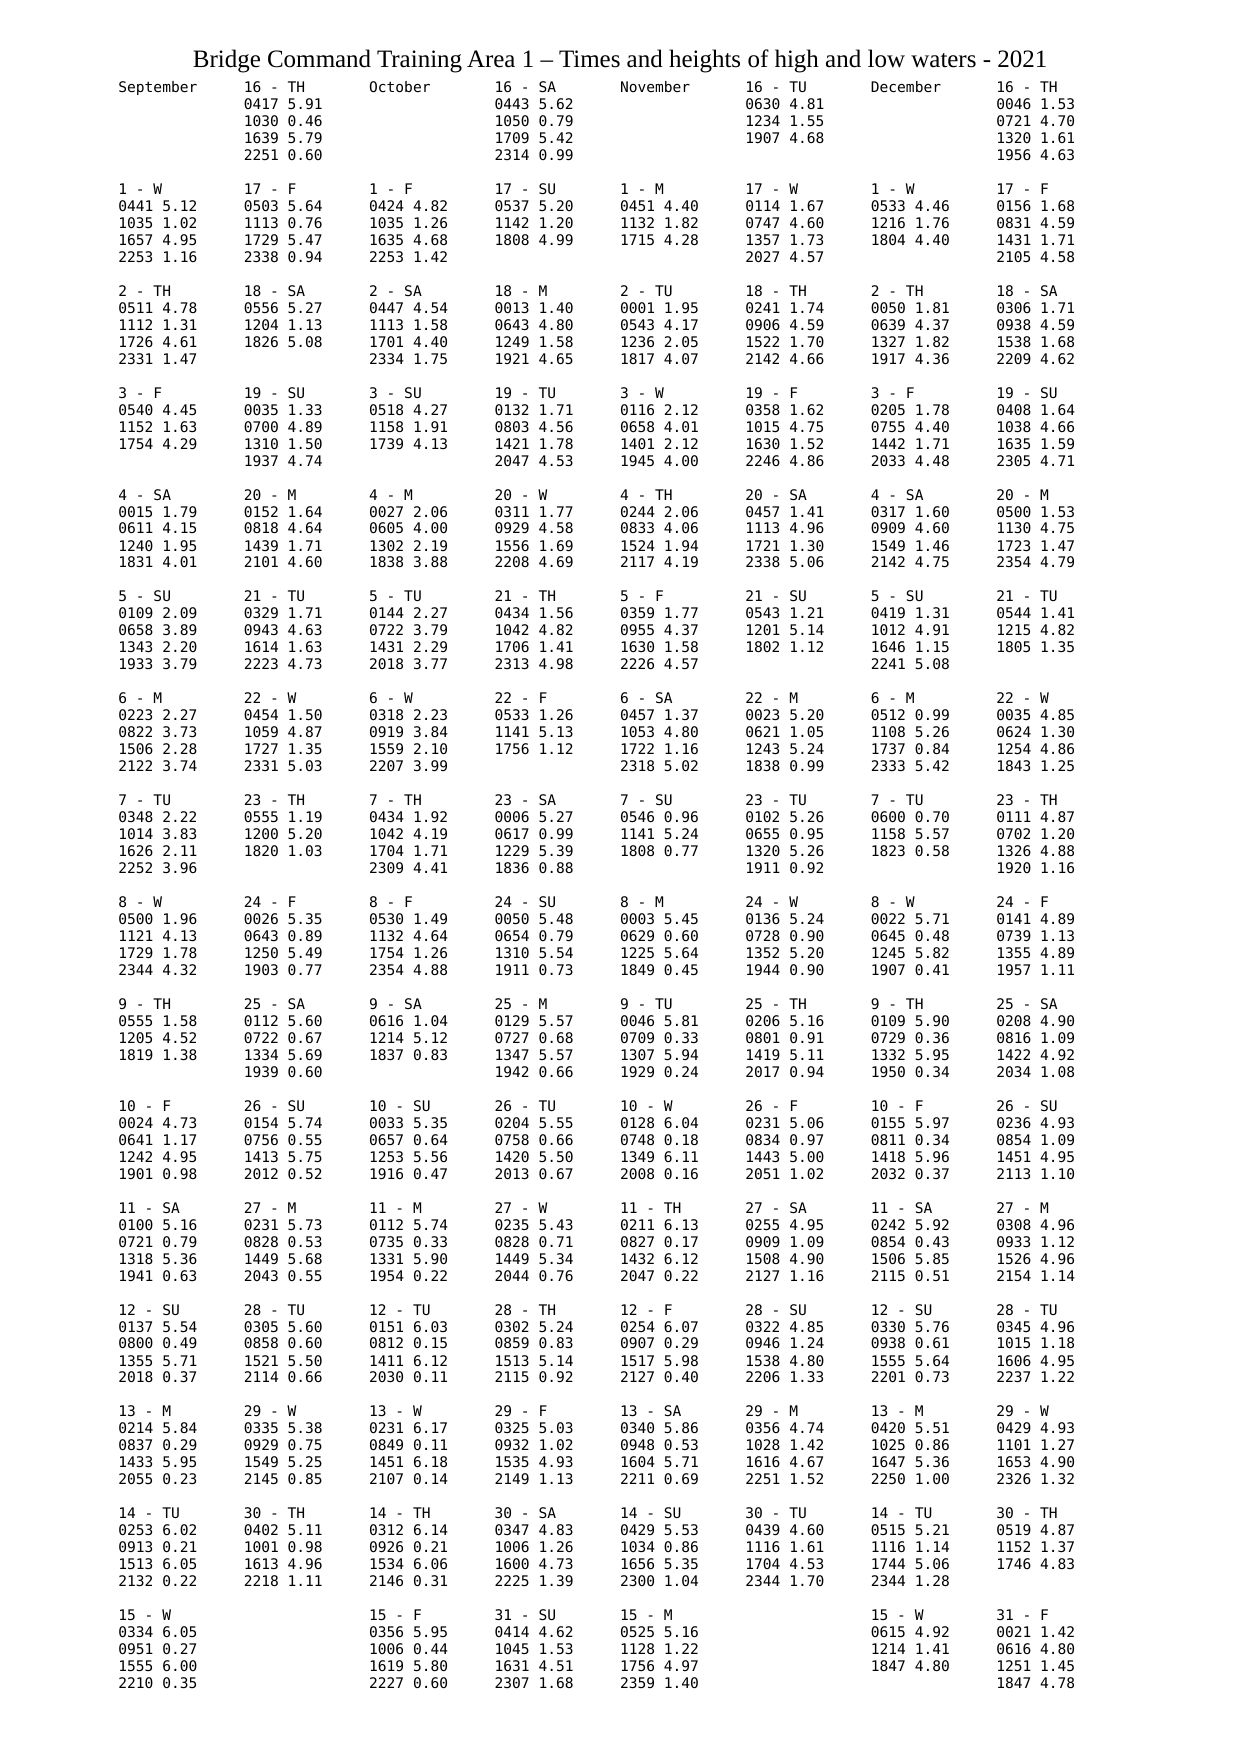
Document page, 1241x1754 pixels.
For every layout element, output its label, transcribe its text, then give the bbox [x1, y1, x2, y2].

text 6 - W [369, 690, 494, 707]
text 0141 4.89 [996, 911, 1122, 928]
text 1746 4.83 [996, 1556, 1122, 1573]
text 1756 1.12 [494, 741, 620, 758]
text 3 - SU [369, 384, 494, 402]
text 2338 0.94 [243, 249, 369, 266]
text 1526 4.96 [996, 1251, 1122, 1267]
text 28 - TU [996, 1301, 1122, 1318]
text 7 - TU [871, 792, 996, 809]
text 2 - SA [369, 283, 494, 300]
text 0800 0.49 [118, 1335, 243, 1352]
text 0457 1.37 [620, 707, 745, 724]
text 11 - SA [118, 1199, 243, 1217]
text 1042 4.19 [369, 826, 494, 843]
text 2326 1.32 [996, 1471, 1122, 1488]
text 0439 4.60 [745, 1522, 871, 1539]
text 1555 5.64 [871, 1352, 996, 1369]
text 2354 4.88 [369, 962, 494, 979]
text 5 - SU [118, 588, 243, 605]
text 0721 0.79 [118, 1233, 243, 1251]
text 15 - M [620, 1607, 745, 1624]
text 1901 0.98 [118, 1166, 243, 1183]
text 0735 0.33 [369, 1233, 494, 1251]
text 2132 0.22 [118, 1573, 243, 1590]
text 1200 5.20 [243, 826, 369, 843]
text 0801 0.91 [745, 1030, 871, 1047]
text 1804 4.40 [871, 232, 996, 249]
text 1956 4.63 [996, 147, 1122, 164]
text 0434 1.92 [369, 809, 494, 826]
text 1432 6.12 [620, 1251, 745, 1267]
text 24 - F [996, 894, 1122, 911]
text 15 - W [871, 1607, 996, 1624]
text 21 - SU [745, 588, 871, 605]
text 1249 1.58 [494, 334, 620, 351]
text 1006 1.26 [494, 1539, 620, 1556]
text 18 - SA [243, 283, 369, 300]
text 2354 4.79 [996, 554, 1122, 571]
text 1422 4.92 [996, 1047, 1122, 1064]
text 1113 4.96 [745, 520, 871, 537]
text 1030 0.46 [243, 113, 369, 130]
text 1250 5.49 [243, 945, 369, 962]
text 0046 1.53 [996, 96, 1122, 113]
text 0325 5.03 [494, 1420, 620, 1437]
text 0241 1.74 [745, 300, 871, 317]
text 2314 0.99 [494, 147, 620, 164]
text 0933 1.12 [996, 1233, 1122, 1251]
text 0330 5.76 [871, 1318, 996, 1335]
text 1838 0.99 [745, 758, 871, 775]
text 2251 1.52 [745, 1471, 871, 1488]
text 1141 5.13 [494, 724, 620, 741]
text 17 - SU [494, 181, 620, 198]
text 1130 4.75 [996, 520, 1122, 537]
text 2201 0.73 [871, 1369, 996, 1386]
text 0533 4.46 [871, 198, 996, 215]
text 2211 0.69 [620, 1471, 745, 1488]
text 0540 4.45 [118, 402, 243, 418]
text 1639 5.79 [243, 130, 369, 147]
text 1522 1.70 [745, 334, 871, 351]
text 1347 5.57 [494, 1047, 620, 1064]
text 2055 0.23 [118, 1471, 243, 1488]
text 0955 4.37 [620, 622, 745, 639]
text 1035 1.02 [118, 215, 243, 232]
text 0254 6.07 [620, 1318, 745, 1335]
text 0515 5.21 [871, 1522, 996, 1539]
text 2117 4.19 [620, 554, 745, 571]
text 0525 5.16 [620, 1624, 745, 1641]
text 1508 4.90 [745, 1251, 871, 1267]
text 1521 5.50 [243, 1352, 369, 1369]
text 0722 0.67 [243, 1030, 369, 1047]
text 2127 0.40 [620, 1369, 745, 1386]
text 24 - F [243, 894, 369, 911]
text 0530 1.49 [369, 911, 494, 928]
text 30 - TH [996, 1505, 1122, 1522]
text 2033 4.48 [871, 452, 996, 469]
text 1739 4.13 [369, 436, 494, 452]
text 1819 1.38 [118, 1047, 243, 1064]
text 0033 5.35 [369, 1115, 494, 1132]
text 0543 4.17 [620, 317, 745, 334]
text 0013 1.40 [494, 300, 620, 317]
text 0204 5.55 [494, 1115, 620, 1132]
text 0356 5.95 [369, 1624, 494, 1641]
text 0913 0.21 [118, 1539, 243, 1556]
text 2 - TH [871, 283, 996, 300]
text 0512 0.99 [871, 707, 996, 724]
text 2313 4.98 [494, 656, 620, 673]
text 1113 1.58 [369, 317, 494, 334]
text 1933 3.79 [118, 656, 243, 673]
text October [369, 79, 494, 96]
text 25 - M [494, 996, 620, 1013]
text 2030 0.11 [369, 1369, 494, 1386]
text 1451 6.18 [369, 1454, 494, 1471]
text 0414 4.62 [494, 1624, 620, 1641]
text 0946 1.24 [745, 1335, 871, 1352]
text 2032 0.37 [871, 1166, 996, 1183]
text 0129 5.57 [494, 1013, 620, 1030]
text 1805 1.35 [996, 639, 1122, 656]
text 1729 1.78 [118, 945, 243, 962]
text 4 - SA [118, 486, 243, 503]
text 6 - M [118, 690, 243, 707]
text 0335 5.38 [243, 1420, 369, 1437]
text 22 - W [996, 690, 1122, 707]
text 1128 1.22 [620, 1641, 745, 1658]
text 0001 1.95 [620, 300, 745, 317]
text 0154 5.74 [243, 1115, 369, 1132]
text 2122 3.74 [118, 758, 243, 775]
text 0555 1.58 [118, 1013, 243, 1030]
text 7 - SU [620, 792, 745, 809]
text 13 - M [871, 1403, 996, 1420]
text 21 - TU [243, 588, 369, 605]
text 21 - TU [996, 588, 1122, 605]
text 0555 1.19 [243, 809, 369, 826]
text 18 - TH [745, 283, 871, 300]
text 23 - TH [996, 792, 1122, 809]
text 0909 1.09 [745, 1233, 871, 1251]
text 0816 1.09 [996, 1030, 1122, 1047]
text 0803 4.56 [494, 418, 620, 436]
text 22 - W [243, 690, 369, 707]
text 28 - TH [494, 1301, 620, 1318]
text 0408 1.64 [996, 402, 1122, 418]
text 1420 5.50 [494, 1149, 620, 1166]
text 0657 0.64 [369, 1132, 494, 1149]
text 2253 1.42 [369, 249, 494, 266]
text 1630 1.58 [620, 639, 745, 656]
text 26 - F [745, 1098, 871, 1115]
text 14 - TU [871, 1505, 996, 1522]
text 0156 1.68 [996, 198, 1122, 215]
text 0255 4.95 [745, 1217, 871, 1233]
text 0639 4.37 [871, 317, 996, 334]
text 0629 0.60 [620, 928, 745, 945]
text 0926 0.21 [369, 1539, 494, 1556]
text 0728 0.90 [745, 928, 871, 945]
text 0026 5.35 [243, 911, 369, 928]
text 0231 5.06 [745, 1115, 871, 1132]
text 0109 5.90 [871, 1013, 996, 1030]
text 26 - TU [494, 1098, 620, 1115]
text 1613 4.96 [243, 1556, 369, 1573]
text 2246 4.86 [745, 452, 871, 469]
text 1204 1.13 [243, 317, 369, 334]
text 27 - SA [745, 1199, 871, 1217]
text 1847 4.80 [871, 1658, 996, 1675]
text 0429 4.93 [996, 1420, 1122, 1437]
text 0102 5.26 [745, 809, 871, 826]
text 1849 0.45 [620, 962, 745, 979]
text 1604 5.71 [620, 1454, 745, 1471]
text 0419 1.31 [871, 605, 996, 622]
text 0443 5.62 [494, 96, 620, 113]
text 8 - M [620, 894, 745, 911]
text 0643 0.89 [243, 928, 369, 945]
text 1158 1.91 [369, 418, 494, 436]
text 1236 2.05 [620, 334, 745, 351]
text 0854 1.09 [996, 1132, 1122, 1149]
text 0208 4.90 [996, 1013, 1122, 1030]
text 1535 4.93 [494, 1454, 620, 1471]
text 26 - SU [243, 1098, 369, 1115]
text 0305 5.60 [243, 1318, 369, 1335]
text 0308 4.96 [996, 1217, 1122, 1233]
text 24 - SU [494, 894, 620, 911]
text 1709 5.42 [494, 130, 620, 147]
text 1826 5.08 [243, 334, 369, 351]
text 2018 0.37 [118, 1369, 243, 1386]
text 18 - M [494, 283, 620, 300]
text 25 - SA [243, 996, 369, 1013]
text 2307 1.68 [494, 1675, 620, 1692]
text 2318 5.02 [620, 758, 745, 775]
text 30 - TU [745, 1505, 871, 1522]
text 0144 2.27 [369, 605, 494, 622]
text 0828 0.71 [494, 1233, 620, 1251]
text 16 - TH [996, 79, 1122, 96]
text 1012 4.91 [871, 622, 996, 639]
text 0938 0.61 [871, 1335, 996, 1352]
text 0417 5.91 [243, 96, 369, 113]
text 2044 0.76 [494, 1267, 620, 1284]
text 1513 5.14 [494, 1352, 620, 1369]
text 1929 0.24 [620, 1064, 745, 1081]
text 1355 4.89 [996, 945, 1122, 962]
text 0402 5.11 [243, 1522, 369, 1539]
text 1327 1.82 [871, 334, 996, 351]
text 1820 1.03 [243, 843, 369, 860]
text 0537 5.20 [494, 198, 620, 215]
text 0907 0.29 [620, 1335, 745, 1352]
text 1349 6.11 [620, 1149, 745, 1166]
text 28 - TU [243, 1301, 369, 1318]
text 1950 0.34 [871, 1064, 996, 1081]
text 1 - W [871, 181, 996, 198]
text 1843 1.25 [996, 758, 1122, 775]
text 12 - SU [118, 1301, 243, 1318]
text 1352 5.20 [745, 945, 871, 962]
text 0630 4.81 [745, 96, 871, 113]
text 0948 0.53 [620, 1437, 745, 1454]
text 1939 0.60 [243, 1064, 369, 1081]
text 0235 5.43 [494, 1217, 620, 1233]
text 1549 1.46 [871, 537, 996, 554]
text 13 - SA [620, 1403, 745, 1420]
text 1421 1.78 [494, 436, 620, 452]
text 5 - F [620, 588, 745, 605]
text 1050 0.79 [494, 113, 620, 130]
text 1431 1.71 [996, 232, 1122, 249]
text 0727 0.68 [494, 1030, 620, 1047]
text 1647 5.36 [871, 1454, 996, 1471]
text 1310 5.54 [494, 945, 620, 962]
text 1729 5.47 [243, 232, 369, 249]
text 22 - F [494, 690, 620, 707]
text 0035 1.33 [243, 402, 369, 418]
text 0500 1.96 [118, 911, 243, 928]
text 1656 5.35 [620, 1556, 745, 1573]
text 0109 2.09 [118, 605, 243, 622]
text 30 - SA [494, 1505, 620, 1522]
text 0223 2.27 [118, 707, 243, 724]
text 0358 1.62 [745, 402, 871, 418]
text 0854 0.43 [871, 1233, 996, 1251]
text 1722 1.16 [620, 741, 745, 758]
text 0359 1.77 [620, 605, 745, 622]
text 1726 4.61 [118, 334, 243, 351]
text 0114 1.67 [745, 198, 871, 215]
text 1449 5.68 [243, 1251, 369, 1267]
text 1916 0.47 [369, 1166, 494, 1183]
text 2253 1.16 [118, 249, 243, 266]
text 0112 5.74 [369, 1217, 494, 1233]
text 2334 1.75 [369, 351, 494, 368]
text 0441 5.12 [118, 198, 243, 215]
text 2209 4.62 [996, 351, 1122, 368]
text 1225 5.64 [620, 945, 745, 962]
text 0721 4.70 [996, 113, 1122, 130]
text 1142 1.20 [494, 215, 620, 232]
text 2226 4.57 [620, 656, 745, 673]
text 1242 4.95 [118, 1149, 243, 1166]
text 0128 6.04 [620, 1115, 745, 1132]
text 2142 4.75 [871, 554, 996, 571]
text 0837 0.29 [118, 1437, 243, 1454]
text 1704 4.53 [745, 1556, 871, 1573]
text 0828 0.53 [243, 1233, 369, 1251]
text 1254 4.86 [996, 741, 1122, 758]
text 1419 5.11 [745, 1047, 871, 1064]
text 1559 2.10 [369, 741, 494, 758]
text 2309 4.41 [369, 860, 494, 877]
text 0943 4.63 [243, 622, 369, 639]
text 2114 0.66 [243, 1369, 369, 1386]
text 0833 4.06 [620, 520, 745, 537]
text 1112 1.31 [118, 317, 243, 334]
text 0951 0.27 [118, 1641, 243, 1658]
text 23 - SA [494, 792, 620, 809]
text 2043 0.55 [243, 1267, 369, 1284]
text 10 - W [620, 1098, 745, 1115]
text 1042 4.82 [494, 622, 620, 639]
text 1253 5.56 [369, 1149, 494, 1166]
text 1538 4.80 [745, 1352, 871, 1369]
text 0503 5.64 [243, 198, 369, 215]
text 1721 1.30 [745, 537, 871, 554]
text 2008 0.16 [620, 1166, 745, 1183]
text 23 - TU [745, 792, 871, 809]
text 0643 4.80 [494, 317, 620, 334]
text 0356 4.74 [745, 1420, 871, 1437]
text 1646 1.15 [871, 639, 996, 656]
text 1921 4.65 [494, 351, 620, 368]
text 0151 6.03 [369, 1318, 494, 1335]
text 2154 1.14 [996, 1267, 1122, 1284]
text 1838 3.88 [369, 554, 494, 571]
text 1028 1.42 [745, 1437, 871, 1454]
text 1214 5.12 [369, 1030, 494, 1047]
text 0906 4.59 [745, 317, 871, 334]
text 2206 1.33 [745, 1369, 871, 1386]
text 1132 4.64 [369, 928, 494, 945]
text 8 - W [871, 894, 996, 911]
text 19 - SU [996, 384, 1122, 402]
text 10 - SU [369, 1098, 494, 1115]
text 1847 4.78 [996, 1675, 1122, 1692]
text 0451 4.40 [620, 198, 745, 215]
text 2142 4.66 [745, 351, 871, 368]
text 1411 6.12 [369, 1352, 494, 1369]
text 0137 5.54 [118, 1318, 243, 1335]
text 0050 1.81 [871, 300, 996, 317]
text 19 - F [745, 384, 871, 402]
text 24 - W [745, 894, 871, 911]
text 20 - M [243, 486, 369, 503]
text 1616 4.67 [745, 1454, 871, 1471]
text 1907 4.68 [745, 130, 871, 147]
text 1214 1.41 [871, 1641, 996, 1658]
text 2207 3.99 [369, 758, 494, 775]
text 1754 4.29 [118, 436, 243, 452]
text 1014 3.83 [118, 826, 243, 843]
text 0136 5.24 [745, 911, 871, 928]
text 2034 1.08 [996, 1064, 1122, 1081]
text 0827 0.17 [620, 1233, 745, 1251]
text 2146 0.31 [369, 1573, 494, 1590]
text 2218 1.11 [243, 1573, 369, 1590]
text 1754 1.26 [369, 945, 494, 962]
text 0334 6.05 [118, 1624, 243, 1641]
text 2344 1.28 [871, 1573, 996, 1590]
text 1152 1.63 [118, 418, 243, 436]
text 18 - SA [996, 283, 1122, 300]
text 13 - M [118, 1403, 243, 1420]
text 0739 1.13 [996, 928, 1122, 945]
text 1015 1.18 [996, 1335, 1122, 1352]
text 1619 5.80 [369, 1658, 494, 1675]
text 0929 4.58 [494, 520, 620, 537]
text 2017 0.94 [745, 1064, 871, 1081]
text 1343 2.20 [118, 639, 243, 656]
text 1737 0.84 [871, 741, 996, 758]
text 0322 4.85 [745, 1318, 871, 1335]
text 1 - W [118, 181, 243, 198]
text 11 - TH [620, 1199, 745, 1217]
text 1549 5.25 [243, 1454, 369, 1471]
text 11 - SA [871, 1199, 996, 1217]
text 1355 5.71 [118, 1352, 243, 1369]
text 1015 4.75 [745, 418, 871, 436]
text 16 - TH [243, 79, 369, 96]
text 0831 4.59 [996, 215, 1122, 232]
text 0812 0.15 [369, 1335, 494, 1352]
text 0424 4.82 [369, 198, 494, 215]
text 19 - SU [243, 384, 369, 402]
text 1045 1.53 [494, 1641, 620, 1658]
text 1823 0.58 [871, 843, 996, 860]
text 2210 0.35 [118, 1675, 243, 1692]
text 1944 0.90 [745, 962, 871, 979]
text 28 - SU [745, 1301, 871, 1318]
text 1653 4.90 [996, 1454, 1122, 1471]
text 0434 1.56 [494, 605, 620, 622]
text 0022 5.71 [871, 911, 996, 928]
text 4 - SA [871, 486, 996, 503]
text 2013 0.67 [494, 1166, 620, 1183]
text 21 - TH [494, 588, 620, 605]
text 7 - TU [118, 792, 243, 809]
text 0457 1.41 [745, 503, 871, 520]
text 1704 1.71 [369, 843, 494, 860]
text 1920 1.16 [996, 860, 1122, 877]
text 3 - F [871, 384, 996, 402]
text 1053 4.80 [620, 724, 745, 741]
text 14 - TU [118, 1505, 243, 1522]
text 0345 4.96 [996, 1318, 1122, 1335]
text 1243 5.24 [745, 741, 871, 758]
text 0211 6.13 [620, 1217, 745, 1233]
text 2107 0.14 [369, 1471, 494, 1488]
text 1555 6.00 [118, 1658, 243, 1675]
text 0116 2.12 [620, 402, 745, 418]
text 0702 1.20 [996, 826, 1122, 843]
text 2115 0.51 [871, 1267, 996, 1284]
text 2300 1.04 [620, 1573, 745, 1590]
text 0938 4.59 [996, 317, 1122, 334]
text 17 - F [996, 181, 1122, 198]
text 0348 2.22 [118, 809, 243, 826]
text 1006 0.44 [369, 1641, 494, 1658]
text 0605 4.00 [369, 520, 494, 537]
text 1657 4.95 [118, 232, 243, 249]
text 0340 5.86 [620, 1420, 745, 1437]
text 0859 0.83 [494, 1335, 620, 1352]
text 1911 0.92 [745, 860, 871, 877]
text 1630 1.52 [745, 436, 871, 452]
text 1723 1.47 [996, 537, 1122, 554]
text 14 - SU [620, 1505, 745, 1522]
text 1556 1.69 [494, 537, 620, 554]
text 0700 4.89 [243, 418, 369, 436]
text 0755 4.40 [871, 418, 996, 436]
text 13 - W [369, 1403, 494, 1420]
text 1802 1.12 [745, 639, 871, 656]
text 0132 1.71 [494, 402, 620, 418]
text 2237 1.22 [996, 1369, 1122, 1386]
text 10 - F [118, 1098, 243, 1115]
text 1907 0.41 [871, 962, 996, 979]
text 0616 1.04 [369, 1013, 494, 1030]
text 1334 5.69 [243, 1047, 369, 1064]
text 1945 4.00 [620, 452, 745, 469]
text 0318 2.23 [369, 707, 494, 724]
text 1216 1.76 [871, 215, 996, 232]
text 2331 5.03 [243, 758, 369, 775]
text 9 - TH [871, 996, 996, 1013]
text 0500 1.53 [996, 503, 1122, 520]
text 2027 4.57 [745, 249, 871, 266]
text 1524 1.94 [620, 537, 745, 554]
text 2305 4.71 [996, 452, 1122, 469]
text 1701 4.40 [369, 334, 494, 351]
text 1506 5.85 [871, 1251, 996, 1267]
text 1635 4.68 [369, 232, 494, 249]
text 29 - W [243, 1403, 369, 1420]
text 2331 1.47 [118, 351, 243, 368]
text 2223 4.73 [243, 656, 369, 673]
text 0600 0.70 [871, 809, 996, 826]
text 5 - SU [871, 588, 996, 605]
text 0811 0.34 [871, 1132, 996, 1149]
text 1310 1.50 [243, 436, 369, 452]
text 2333 5.42 [871, 758, 996, 775]
text 0748 0.18 [620, 1132, 745, 1149]
text 12 - SU [871, 1301, 996, 1318]
text 2359 1.40 [620, 1675, 745, 1692]
text 1116 1.14 [871, 1539, 996, 1556]
text 12 - F [620, 1301, 745, 1318]
text 0822 3.73 [118, 724, 243, 741]
text 1320 1.61 [996, 130, 1122, 147]
text 2113 1.10 [996, 1166, 1122, 1183]
text 2018 3.77 [369, 656, 494, 673]
text 1 - M [620, 181, 745, 198]
text 2149 1.13 [494, 1471, 620, 1488]
text 1626 2.11 [118, 843, 243, 860]
text 1534 6.06 [369, 1556, 494, 1573]
text 4 - TH [620, 486, 745, 503]
text 0420 5.51 [871, 1420, 996, 1437]
text 0747 4.60 [745, 215, 871, 232]
text 16 - TU [745, 79, 871, 96]
text 1631 4.51 [494, 1658, 620, 1675]
text 9 - SA [369, 996, 494, 1013]
text 1101 1.27 [996, 1437, 1122, 1454]
text 1451 4.95 [996, 1149, 1122, 1166]
text 20 - SA [745, 486, 871, 503]
text 0317 1.60 [871, 503, 996, 520]
text 0046 5.81 [620, 1013, 745, 1030]
text 1600 4.73 [494, 1556, 620, 1573]
text 25 - SA [996, 996, 1122, 1013]
text 0518 4.27 [369, 402, 494, 418]
text 0756 0.55 [243, 1132, 369, 1149]
text 8 - F [369, 894, 494, 911]
text 15 - F [369, 1607, 494, 1624]
text 0758 0.66 [494, 1132, 620, 1149]
text 0015 1.79 [118, 503, 243, 520]
text 31 - SU [494, 1607, 620, 1624]
text 1035 1.26 [369, 215, 494, 232]
text 1116 1.61 [745, 1539, 871, 1556]
text 29 - W [996, 1403, 1122, 1420]
text 3 - W [620, 384, 745, 402]
text 0546 0.96 [620, 809, 745, 826]
text 0641 1.17 [118, 1132, 243, 1149]
text 6 - M [871, 690, 996, 707]
text December [871, 79, 996, 96]
text 2338 5.06 [745, 554, 871, 571]
text 0615 4.92 [871, 1624, 996, 1641]
text 14 - TH [369, 1505, 494, 1522]
text 9 - TU [620, 996, 745, 1013]
text 1808 4.99 [494, 232, 620, 249]
text 0242 5.92 [871, 1217, 996, 1233]
text 1744 5.06 [871, 1556, 996, 1573]
text 1025 0.86 [871, 1437, 996, 1454]
text 1245 5.82 [871, 945, 996, 962]
text 7 - TH [369, 792, 494, 809]
text 0035 4.85 [996, 707, 1122, 724]
text 2105 4.58 [996, 249, 1122, 266]
text 0818 4.64 [243, 520, 369, 537]
text 1942 0.66 [494, 1064, 620, 1081]
text 0112 5.60 [243, 1013, 369, 1030]
text 19 - TU [494, 384, 620, 402]
text 0729 0.36 [871, 1030, 996, 1047]
text 0050 5.48 [494, 911, 620, 928]
text 0709 0.33 [620, 1030, 745, 1047]
text 2225 1.39 [494, 1573, 620, 1590]
text 0311 1.77 [494, 503, 620, 520]
text 1332 5.95 [871, 1047, 996, 1064]
text 2 - TH [118, 283, 243, 300]
text 0655 0.95 [745, 826, 871, 843]
text 27 - W [494, 1199, 620, 1217]
text 0302 5.24 [494, 1318, 620, 1335]
text 0544 1.41 [996, 605, 1122, 622]
text 0447 4.54 [369, 300, 494, 317]
text 2051 1.02 [745, 1166, 871, 1183]
text 0929 0.75 [243, 1437, 369, 1454]
text 0003 5.45 [620, 911, 745, 928]
text 1234 1.55 [745, 113, 871, 130]
text 0834 0.97 [745, 1132, 871, 1149]
text 0919 3.84 [369, 724, 494, 741]
text 8 - W [118, 894, 243, 911]
text 6 - SA [620, 690, 745, 707]
text 3 - F [118, 384, 243, 402]
text 5 - TU [369, 588, 494, 605]
text 0543 1.21 [745, 605, 871, 622]
text 0454 1.50 [243, 707, 369, 724]
text 0556 5.27 [243, 300, 369, 317]
text 2047 0.22 [620, 1267, 745, 1284]
text 1201 5.14 [745, 622, 871, 639]
text 2241 5.08 [871, 656, 996, 673]
text 0329 1.71 [243, 605, 369, 622]
text 29 - M [745, 1403, 871, 1420]
text 1911 0.73 [494, 962, 620, 979]
text 4 - M [369, 486, 494, 503]
text 1439 1.71 [243, 537, 369, 554]
text 0214 5.84 [118, 1420, 243, 1437]
text 2251 0.60 [243, 147, 369, 164]
text 1756 4.97 [620, 1658, 745, 1675]
text 1307 5.94 [620, 1047, 745, 1064]
text 1903 0.77 [243, 962, 369, 979]
text 0152 1.64 [243, 503, 369, 520]
text 0236 4.93 [996, 1115, 1122, 1132]
text 12 - TU [369, 1301, 494, 1318]
text 1001 0.98 [243, 1539, 369, 1556]
text 0722 3.79 [369, 622, 494, 639]
text 1229 5.39 [494, 843, 620, 860]
text 1449 5.34 [494, 1251, 620, 1267]
text 1034 0.86 [620, 1539, 745, 1556]
text 1442 1.71 [871, 436, 996, 452]
text 11 - M [369, 1199, 494, 1217]
text 1326 4.88 [996, 843, 1122, 860]
text 2145 0.85 [243, 1471, 369, 1488]
text 2208 4.69 [494, 554, 620, 571]
text 0347 4.83 [494, 1522, 620, 1539]
text 1506 2.28 [118, 741, 243, 758]
text 0511 4.78 [118, 300, 243, 317]
text 1517 5.98 [620, 1352, 745, 1369]
text 26 - SU [996, 1098, 1122, 1115]
text 1113 0.76 [243, 215, 369, 232]
text 1706 1.41 [494, 639, 620, 656]
text 1418 5.96 [871, 1149, 996, 1166]
text 2012 0.52 [243, 1166, 369, 1183]
text 1302 2.19 [369, 537, 494, 554]
text 0858 0.60 [243, 1335, 369, 1352]
text 0027 2.06 [369, 503, 494, 520]
text 17 - F [243, 181, 369, 198]
text 1320 5.26 [745, 843, 871, 860]
text 1059 4.87 [243, 724, 369, 741]
text 1132 1.82 [620, 215, 745, 232]
text 1108 5.26 [871, 724, 996, 741]
text 2101 4.60 [243, 554, 369, 571]
text 0100 5.16 [118, 1217, 243, 1233]
text 1401 2.12 [620, 436, 745, 452]
text 16 - SA [494, 79, 620, 96]
text 27 - M [243, 1199, 369, 1217]
text 0617 0.99 [494, 826, 620, 843]
text 0658 4.01 [620, 418, 745, 436]
text 1606 4.95 [996, 1352, 1122, 1369]
text 1251 1.45 [996, 1658, 1122, 1675]
text 22 - M [745, 690, 871, 707]
text 25 - TH [745, 996, 871, 1013]
text 0611 4.15 [118, 520, 243, 537]
text 2250 1.00 [871, 1471, 996, 1488]
text 1513 6.05 [118, 1556, 243, 1573]
text 1727 1.35 [243, 741, 369, 758]
text 1957 1.11 [996, 962, 1122, 979]
text 10 - F [871, 1098, 996, 1115]
text 0006 5.27 [494, 809, 620, 826]
text 0023 5.20 [745, 707, 871, 724]
text 1614 1.63 [243, 639, 369, 656]
text 1141 5.24 [620, 826, 745, 843]
text 1158 5.57 [871, 826, 996, 843]
text 0645 0.48 [871, 928, 996, 945]
text 0253 6.02 [118, 1522, 243, 1539]
text 0658 3.89 [118, 622, 243, 639]
text 0206 5.16 [745, 1013, 871, 1030]
text 1443 5.00 [745, 1149, 871, 1166]
text 2127 1.16 [745, 1267, 871, 1284]
text 0429 5.53 [620, 1522, 745, 1539]
text November [620, 79, 745, 96]
text 1954 0.22 [369, 1267, 494, 1284]
text 1937 4.74 [243, 452, 369, 469]
text 1121 4.13 [118, 928, 243, 945]
text 2344 4.32 [118, 962, 243, 979]
text 2252 3.96 [118, 860, 243, 877]
text 1431 2.29 [369, 639, 494, 656]
text 0616 4.80 [996, 1641, 1122, 1658]
text 0231 5.73 [243, 1217, 369, 1233]
text 0909 4.60 [871, 520, 996, 537]
text 0231 6.17 [369, 1420, 494, 1437]
text 20 - M [996, 486, 1122, 503]
text 1 - F [369, 181, 494, 198]
text 1917 4.36 [871, 351, 996, 368]
text 15 - W [118, 1607, 243, 1624]
text 30 - TH [243, 1505, 369, 1522]
text 20 - W [494, 486, 620, 503]
text 0024 4.73 [118, 1115, 243, 1132]
text 17 - W [745, 181, 871, 198]
text 0244 2.06 [620, 503, 745, 520]
text 0621 1.05 [745, 724, 871, 741]
text 9 - TH [118, 996, 243, 1013]
text 0654 0.79 [494, 928, 620, 945]
text 29 - F [494, 1403, 620, 1420]
text 1152 1.37 [996, 1539, 1122, 1556]
text 1240 1.95 [118, 537, 243, 554]
text 1205 4.52 [118, 1030, 243, 1047]
text 2227 0.60 [369, 1675, 494, 1692]
text 0533 1.26 [494, 707, 620, 724]
text 1215 4.82 [996, 622, 1122, 639]
text 0624 1.30 [996, 724, 1122, 741]
text 23 - TH [243, 792, 369, 809]
text 0932 1.02 [494, 1437, 620, 1454]
text 0519 4.87 [996, 1522, 1122, 1539]
text 2115 0.92 [494, 1369, 620, 1386]
text 1433 5.95 [118, 1454, 243, 1471]
text 1413 5.75 [243, 1149, 369, 1166]
text 31 - F [996, 1607, 1122, 1624]
text 1837 0.83 [369, 1047, 494, 1064]
text 1038 4.66 [996, 418, 1122, 436]
text 2 - TU [620, 283, 745, 300]
text 1831 4.01 [118, 554, 243, 571]
text 1331 5.90 [369, 1251, 494, 1267]
text 0155 5.97 [871, 1115, 996, 1132]
text 0205 1.78 [871, 402, 996, 418]
text 1715 4.28 [620, 232, 745, 249]
text 1808 0.77 [620, 843, 745, 860]
text 0111 4.87 [996, 809, 1122, 826]
text 27 - M [996, 1199, 1122, 1217]
text 1941 0.63 [118, 1267, 243, 1284]
text 1836 0.88 [494, 860, 620, 877]
text 2047 4.53 [494, 452, 620, 469]
text 0849 0.11 [369, 1437, 494, 1454]
text 1817 4.07 [620, 351, 745, 368]
text 1635 1.59 [996, 436, 1122, 452]
text 1318 5.36 [118, 1251, 243, 1267]
text 0312 6.14 [369, 1522, 494, 1539]
text 1357 1.73 [745, 232, 871, 249]
text September [118, 79, 243, 96]
text 1538 1.68 [996, 334, 1122, 351]
text 0306 1.71 [996, 300, 1122, 317]
text 0021 1.42 [996, 1624, 1122, 1641]
text 2344 1.70 [745, 1573, 871, 1590]
